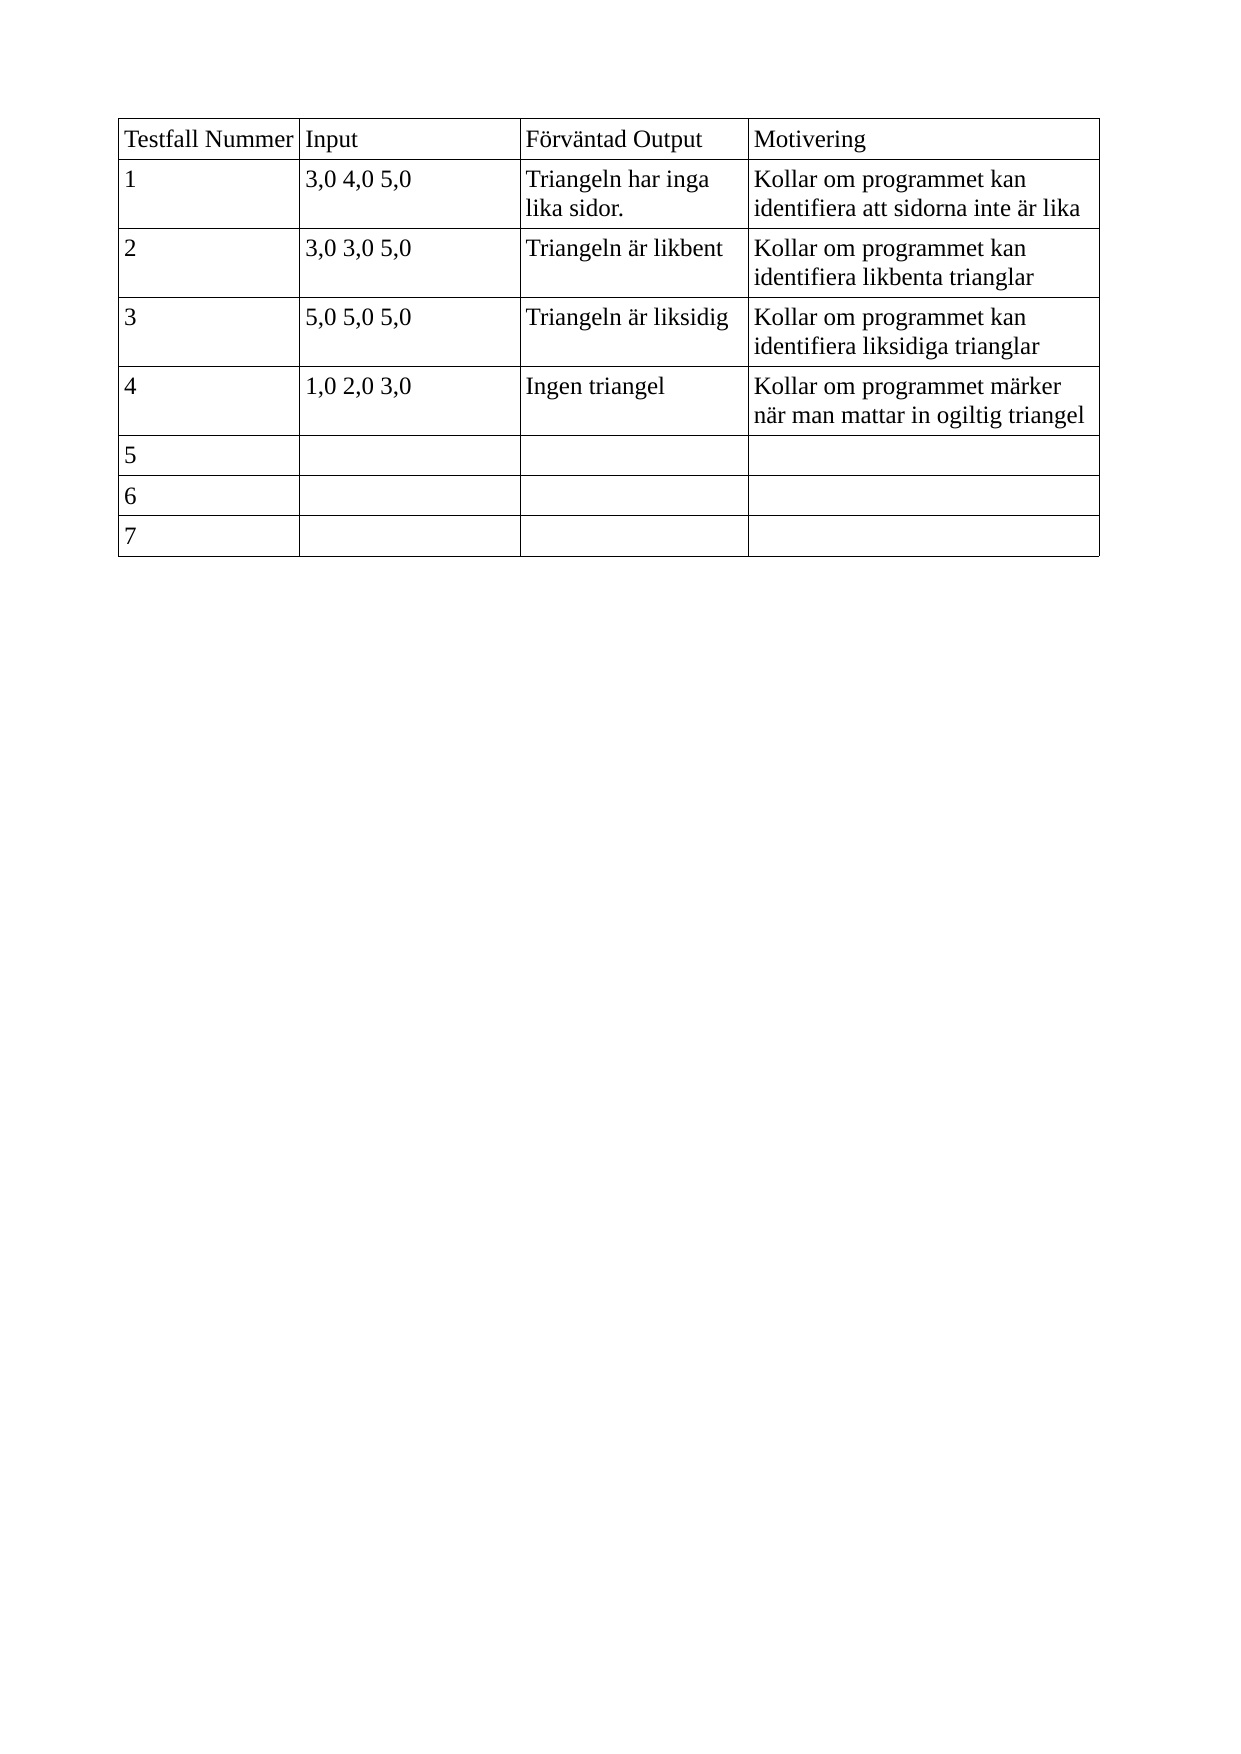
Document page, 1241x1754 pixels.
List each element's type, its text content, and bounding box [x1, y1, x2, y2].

table_cell Triangeln är likbent [521, 229, 748, 297]
table_cell 6 [119, 476, 299, 515]
table_header Testfall Nummer [119, 119, 299, 158]
table_cell Kollar om programmet kan identifiera liksidiga trianglar [749, 298, 1099, 366]
table_cell 3,0 3,0 5,0 [300, 229, 520, 297]
table_cell 1 [119, 160, 299, 227]
table_cell [521, 476, 748, 515]
table_cell 3 [119, 298, 299, 366]
table_cell [521, 436, 748, 475]
table_header Input [300, 119, 520, 158]
table_cell 4 [119, 367, 299, 435]
table_cell [749, 476, 1099, 515]
table_cell [749, 436, 1099, 475]
table_header Förväntad Output [521, 119, 748, 158]
table_cell [300, 476, 520, 515]
table_cell 5,0 5,0 5,0 [300, 298, 520, 366]
table_cell 1,0 2,0 3,0 [300, 367, 520, 435]
table_cell [749, 516, 1099, 556]
table_cell Kollar om programmet kan identifiera likbenta trianglar [749, 229, 1099, 297]
table_cell [300, 516, 520, 556]
table_cell Ingen triangel [521, 367, 748, 435]
table_cell Kollar om programmet märker när man mattar in ogiltig triangel [749, 367, 1099, 435]
table_header Motivering [749, 119, 1099, 158]
table_cell [300, 436, 520, 475]
table_cell Kollar om programmet kan identifiera att sidorna inte är lika [749, 160, 1099, 227]
table_cell Triangeln är liksidig [521, 298, 748, 366]
table_cell 2 [119, 229, 299, 297]
table_cell 3,0 4,0 5,0 [300, 160, 520, 227]
table_cell [521, 516, 748, 556]
table_cell 7 [119, 516, 299, 556]
table_cell 5 [119, 436, 299, 475]
table_cell Triangeln har inga lika sidor. [521, 160, 748, 227]
